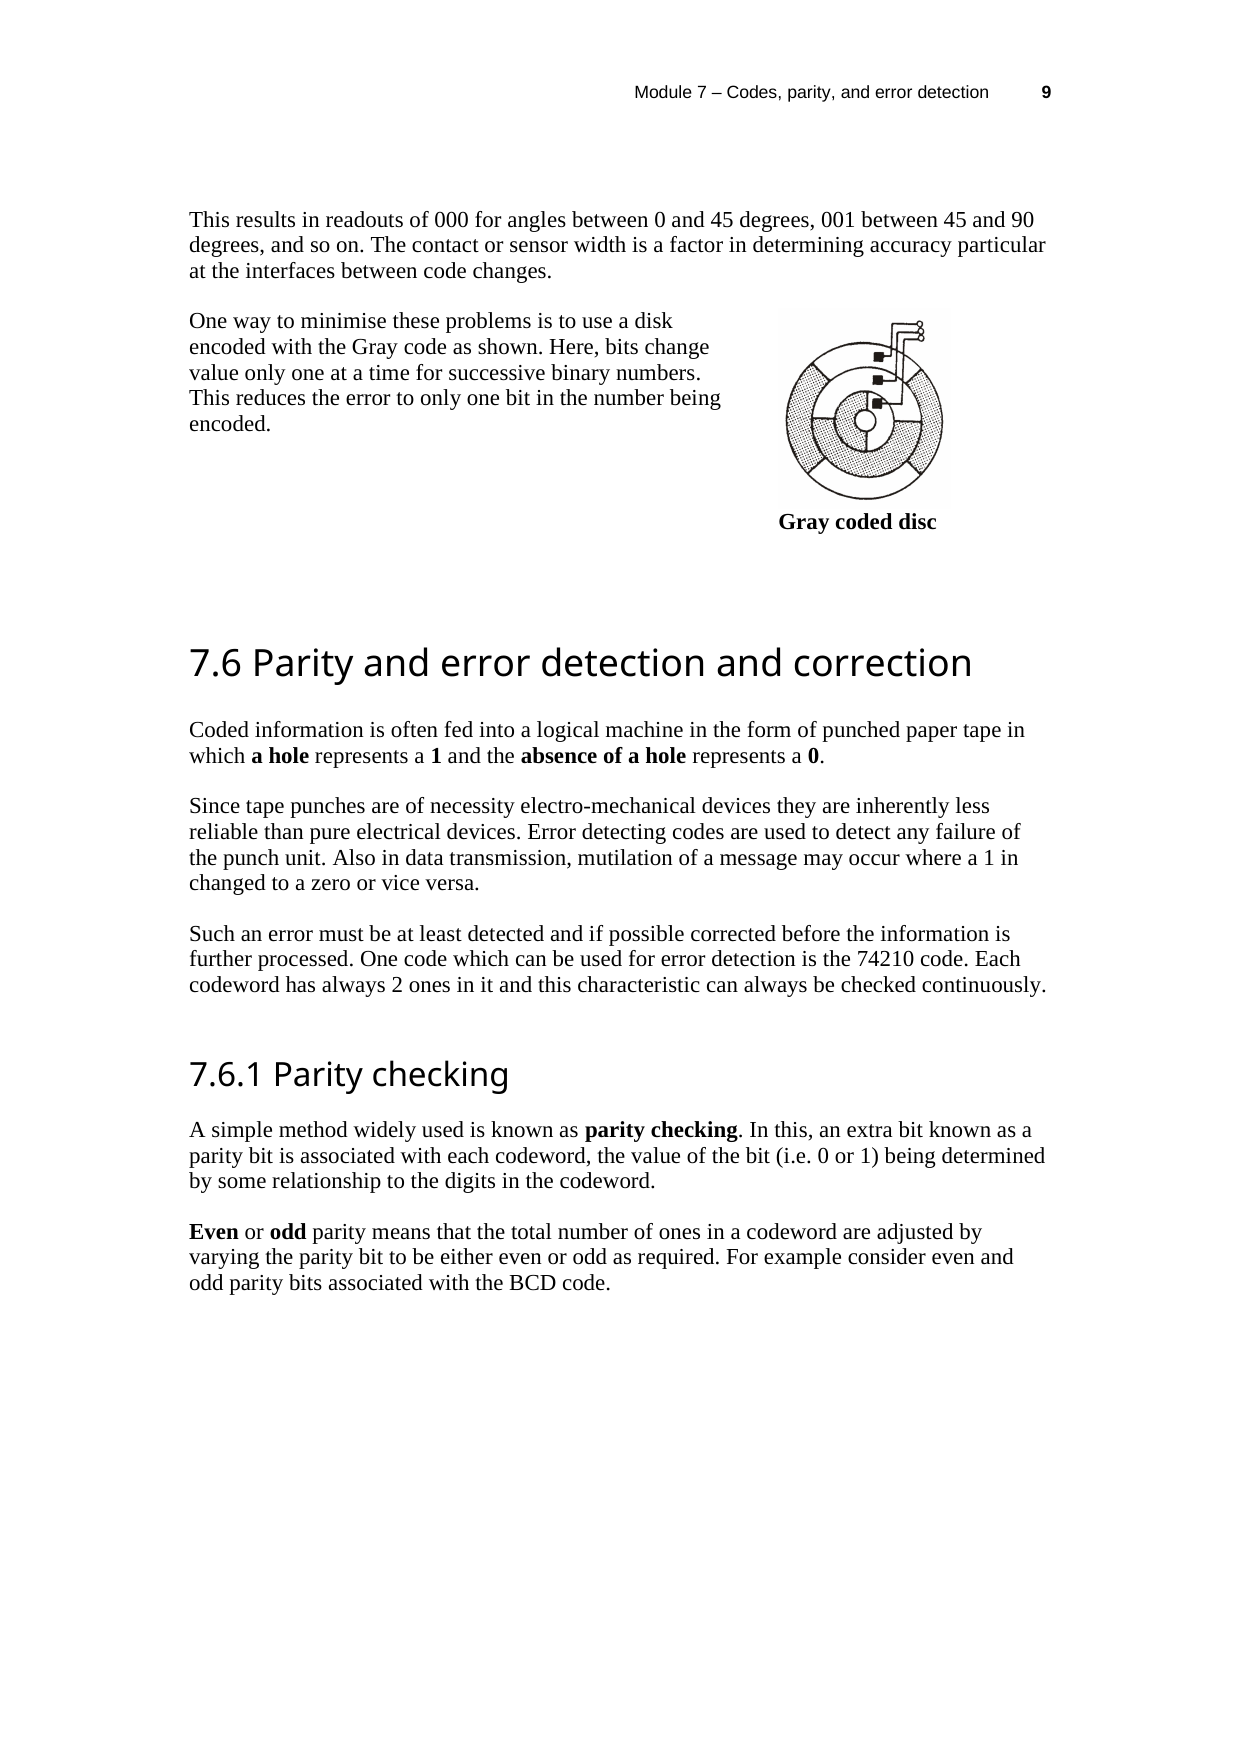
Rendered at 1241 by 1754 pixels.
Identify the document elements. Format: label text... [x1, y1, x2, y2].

table_header [743, 308, 778, 509]
picture [778, 308, 951, 509]
text Coded information is often fed into a logical machine in the form of punched paper tape in which a hole represents a 1 and the absence of a hole represents a 0. [189, 717, 1051, 768]
text This results in readouts of 000 for angles between 0 and 45 degrees, 001 between 45 and 90 degrees, and so on. The contact or sensor width is a factor in determining accuracy particular at the interfaces between code changes. [189, 207, 1051, 283]
text Even or odd parity means that the total number of ones in a codeword are adjusted by varying the parity bit to be either even or odd as required. For example consider even and odd parity bits associated with the BCD code. [189, 1219, 1051, 1295]
table_cell [189, 509, 743, 534]
text Since tape punches are of necessity electro-mechanical devices they are inherently less reliable than pure electrical devices. Error detecting codes are used to detect any failure of the punch unit. Also in data transmission, mutilation of a message may occur where a 1 in changed to a zero or vice versa. [189, 793, 1051, 895]
table_header One way to minimise these problems is to use a disk encoded with the Gray code as shown. Here, bits change value only one at a time for successive binary numbers. This reduces the error to only one bit in the number being encoded. [189, 308, 743, 509]
text Such an error must be at least detected and if possible corrected before the information is further processed. One code which can be used for error detection is the 74210 code. Each codeword has always 2 ones in it and this characteristic can always be checked continuously. [189, 920, 1051, 997]
subtitle Parity and error detection and correction [189, 637, 1051, 688]
table_header [951, 308, 1051, 509]
text A simple method widely used is known as parity checking. In this, an extra bit known as a parity bit is associated with each codeword, the value of the bit (i.e. 0 or 1) being determined by some relationship to the digits in the codeword. [189, 1117, 1051, 1194]
table_cell Gray coded disc [743, 509, 1051, 534]
subtitle Parity checking [189, 1051, 1051, 1096]
